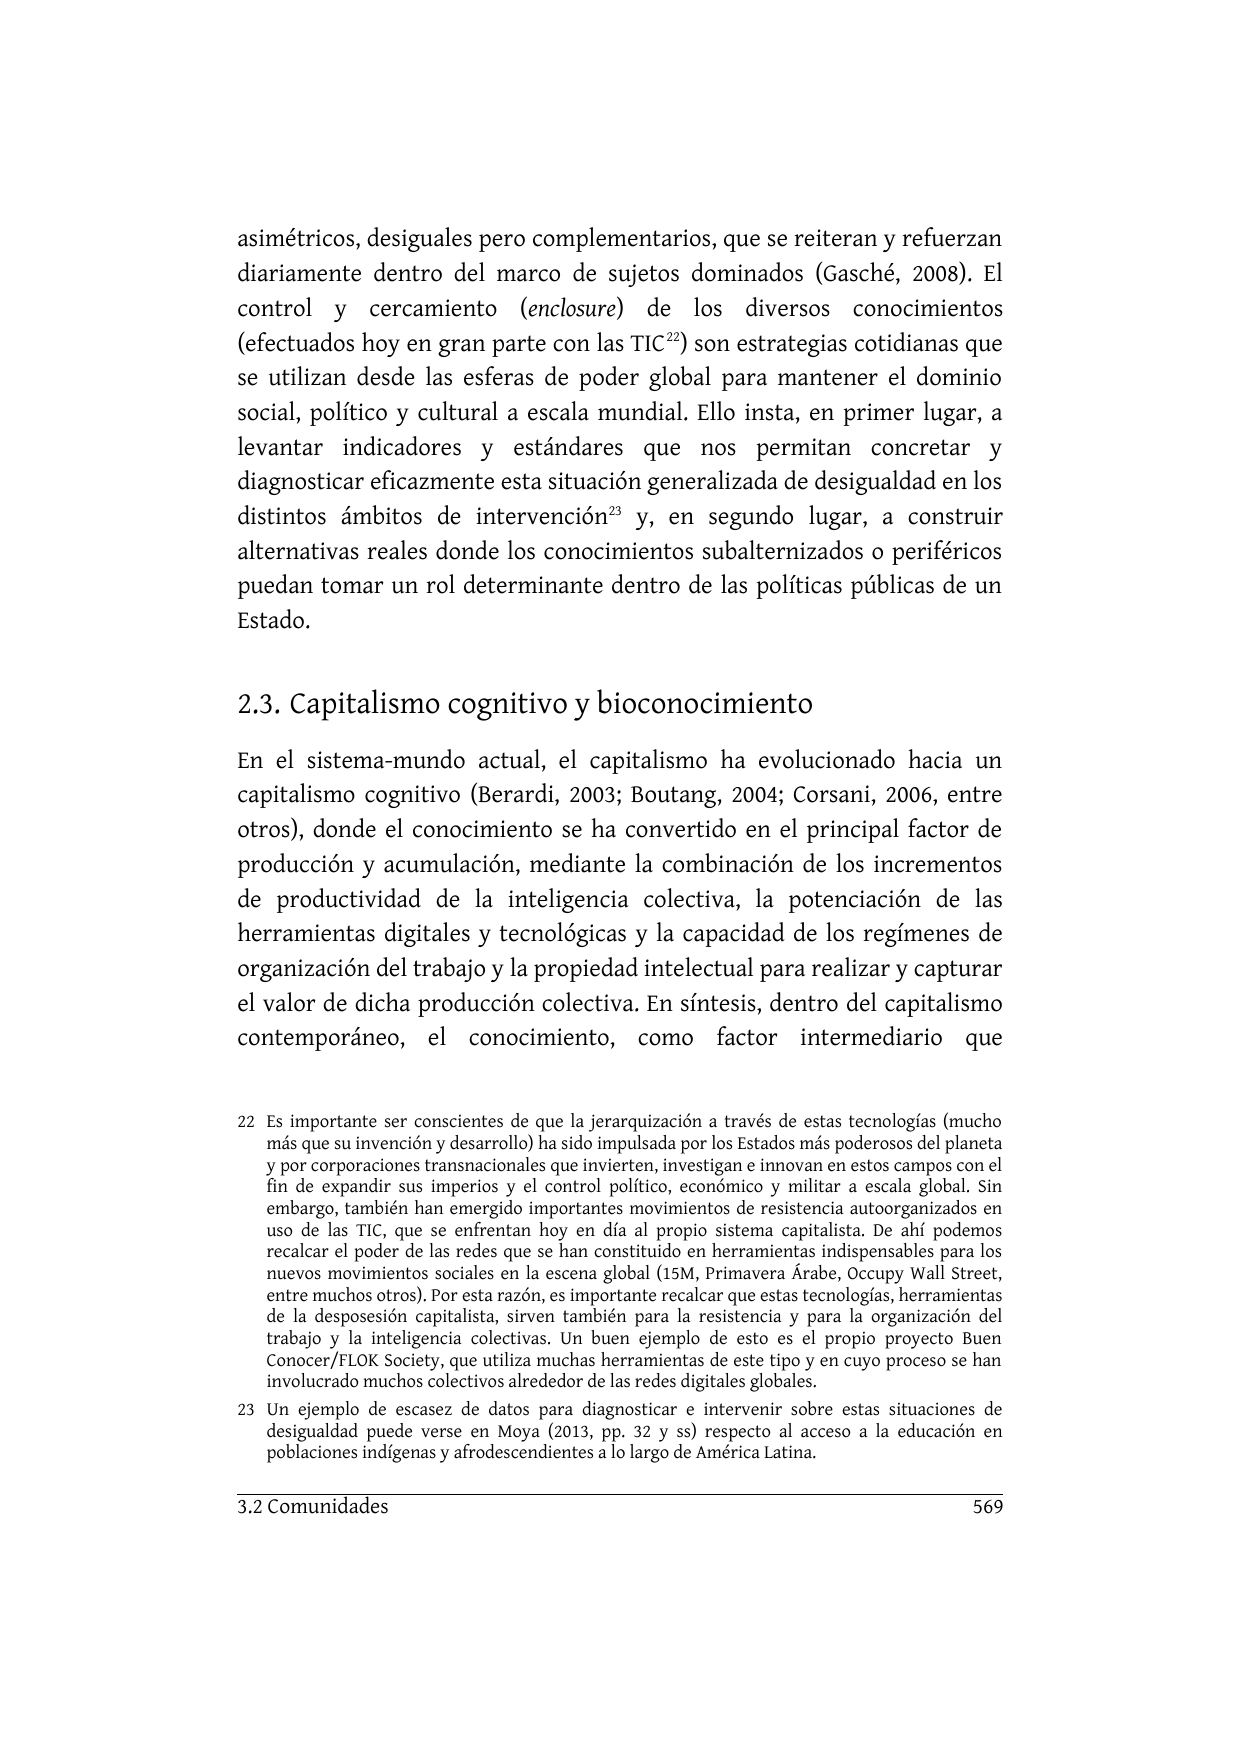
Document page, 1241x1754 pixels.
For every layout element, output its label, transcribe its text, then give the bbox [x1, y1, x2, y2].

text asimétricos, desiguales pero complementarios, que se reiteran y refuerzan diariamente dentro del marco de sujetos dominados (Gasché, 2008). El control y cercamiento (enclosure) de los diversos conocimientos (efectuados hoy en gran parte con las TIC) son estrategias cotidianas que se utilizan desde las esferas de poder global para mantener el dominio social, político y cultural a escala mundial. Ello insta, en primer lugar, a levantar indicadores y estándares que nos permitan concretar y diagnosticar eficazmente esta situación generalizada de desigualdad en los distintos ámbitos de intervención y, en segundo lugar, a construir alternativas reales donde los conocimientos subalternizados o periféricos puedan tomar un rol determinante dentro de las políticas públicas de un Estado. [237, 225, 1003, 636]
text En el sistema-mundo actual, el capitalismo ha evolucionado hacia un capitalismo cognitivo (Berardi, 2003; Boutang, 2004; Corsani, 2006, entre otros), donde el conocimiento se ha convertido en el principal factor de producción y acumulación, mediante la combinación de los incrementos de productividad de la inteligencia colectiva, la potenciación de las herramientas digitales y tecnológicas y la capacidad de los regímenes de organización del trabajo y la propiedad intelectual para realizar y capturar el valor de dicha producción colectiva. En síntesis, dentro del capitalismo contemporáneo, el conocimiento, como factor intermediario que [237, 746, 1003, 1053]
subtitle Capitalismo cognitivo y bioconocimiento [237, 686, 1003, 722]
text Un ejemplo de escasez de datos para diagnosticar e intervenir sobre estas situaciones de desigualdad puede verse en Moya (2013, pp. 32 y ss) respecto al acceso a la educación en poblaciones indígenas y afrodescendientes a lo largo de América Latina. [237, 1399, 1003, 1464]
text Es importante ser conscientes de que la jerarquización a través de estas tecnologías (mucho más que su invención y desarrollo) ha sido impulsada por los Estados más poderosos del planeta y por corporaciones transnacionales que invierten, investigan e innovan en estos campos con el fin de expandir sus imperios y el control político, económico y militar a escala global. Sin embargo, también han emergido importantes movimientos de resistencia autoorganizados en uso de las TIC, que se enfrentan hoy en día al propio sistema capitalista. De ahí podemos recalcar el poder de las redes que se han constituido en herramientas indispensables para los nuevos movimientos sociales en la escena global (15M, Primavera Árabe, Occupy Wall Street, entre muchos otros). Por esta razón, es importante recalcar que estas tecnologías, herramientas de la desposesión capitalista, sirven también para la resistencia y para la organización del trabajo y la inteligencia colectivas. Un buen ejemplo de esto es el propio proyecto Buen Conocer/FLOK Society, que utiliza muchas herramientas de este tipo y en cuyo proceso se han involucrado muchos colectivos alrededor de las redes digitales globales. [237, 1111, 1003, 1393]
